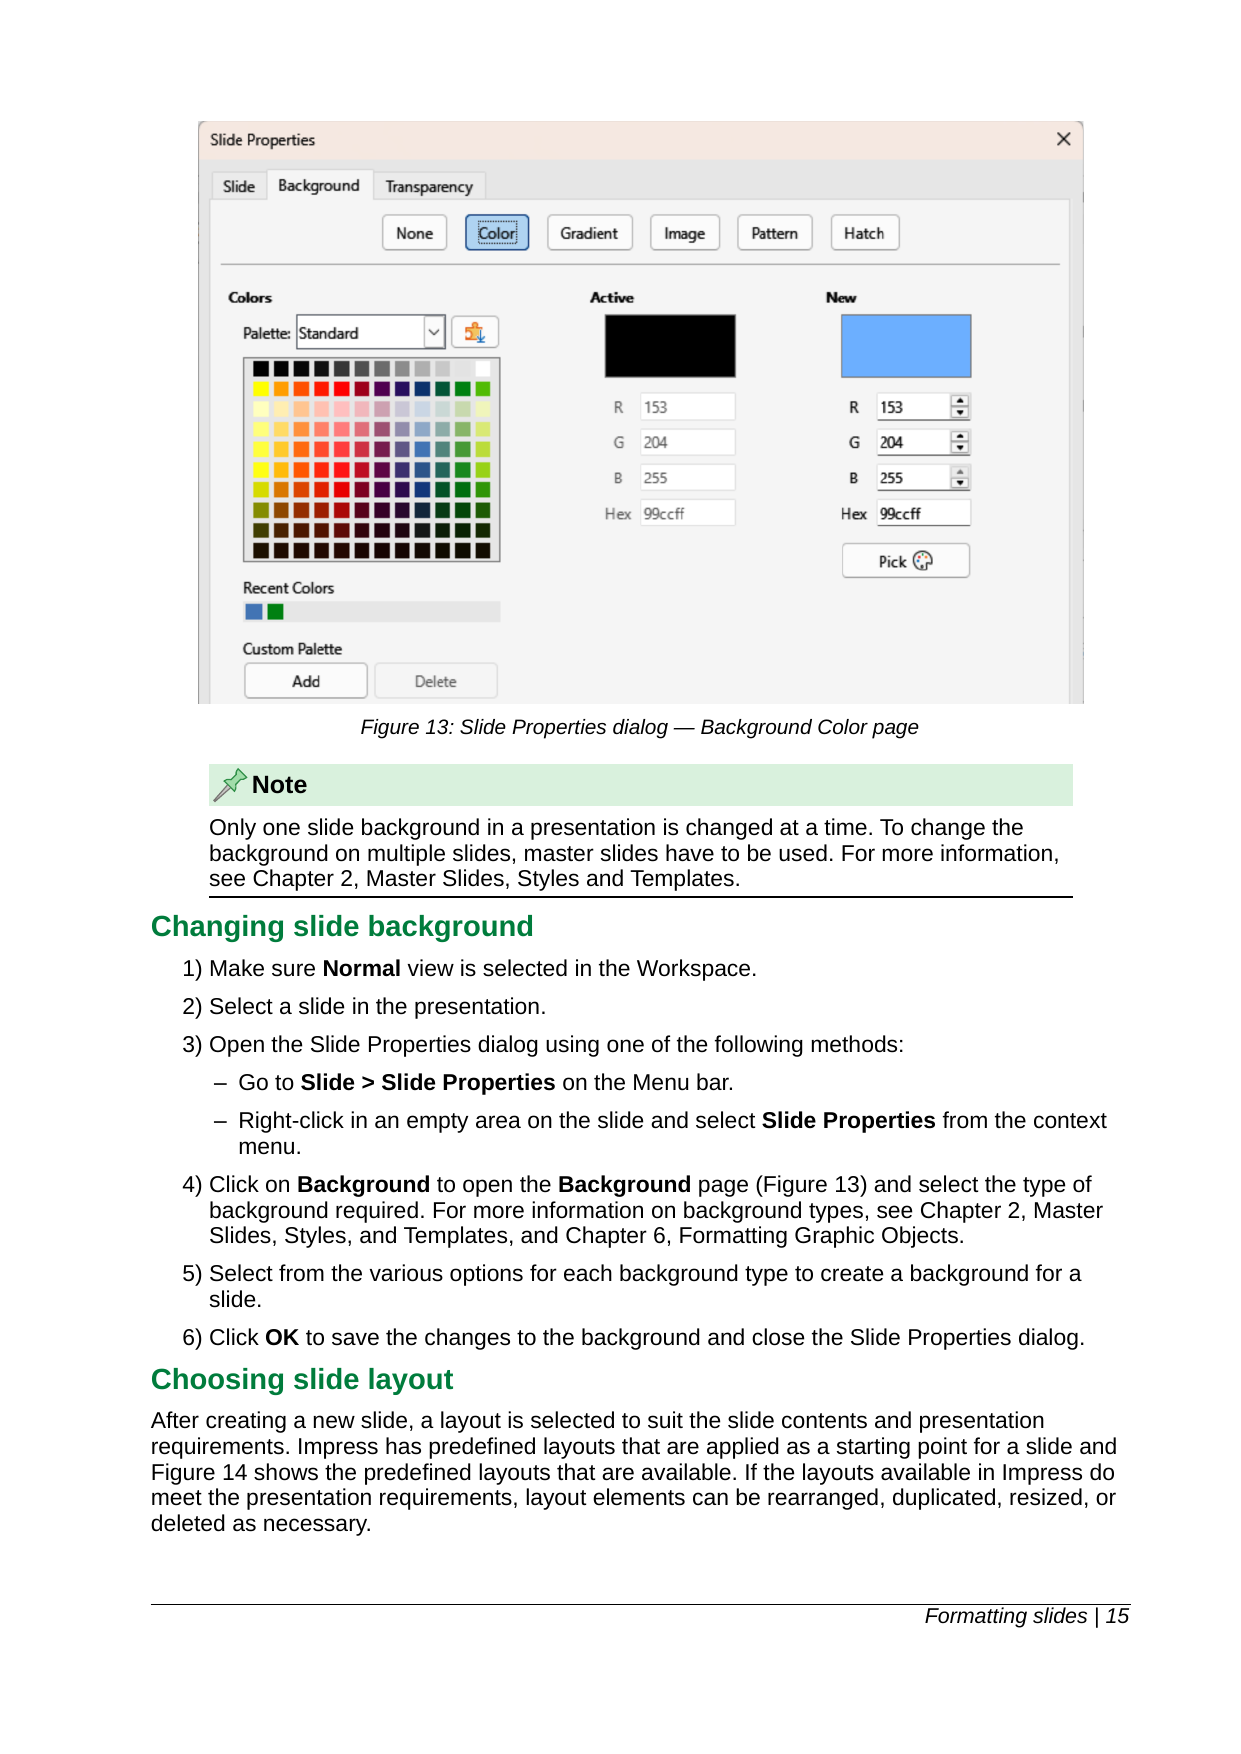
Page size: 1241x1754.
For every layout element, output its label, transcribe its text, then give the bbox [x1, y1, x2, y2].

list Right-click in an empty area on the slide and select Slide Properties from the context menu. [238, 1108, 1131, 1159]
subtitle Note [251, 764, 1073, 806]
list Click on Background to open the Background page (Figure 13) and select the type of background required. For more information on background types, see Chapter 2, Master Slides, Styles, and Templates, and Chapter 6, Formatting Graphic Objects. [209, 1172, 1131, 1249]
list Click OK to save the changes to the background and close the Slide Properties dialog. [209, 1325, 1131, 1351]
text Only one slide background in a presentation is changed at a time. To change the background on multiple slides, master slides have to be used. For more information, see Chapter 2, Master Slides, Styles and Templates. [209, 815, 1073, 896]
subtitle Choosing slide layout [151, 1363, 1131, 1396]
list Open the Slide Properties dialog using one of the following methods: [209, 1032, 1131, 1057]
text Figure 13: Slide Properties dialog — Background Color page [198, 716, 1083, 739]
text After creating a new slide, a layout is selected to suit the slide contents and presentation requirements. Impress has predefined layouts that are applied as a starting point for a slide and Figure 14 shows the predefined layouts that are available. If the layouts available in Impress do meet the presentation requirements, layout elements can be rearranged, duplicated, resized, or deleted as necessary. [151, 1408, 1131, 1536]
picture [198, 121, 1084, 704]
list Select from the various options for each background type to create a background for a slide. [209, 1261, 1131, 1312]
subtitle Changing slide background [151, 910, 1131, 943]
list Select a slide in the presentation. [209, 994, 1131, 1019]
list Make sure Normal view is selected in the Workspace. [209, 956, 1131, 981]
list Go to Slide > Slide Properties on the Menu bar. [238, 1070, 1131, 1096]
